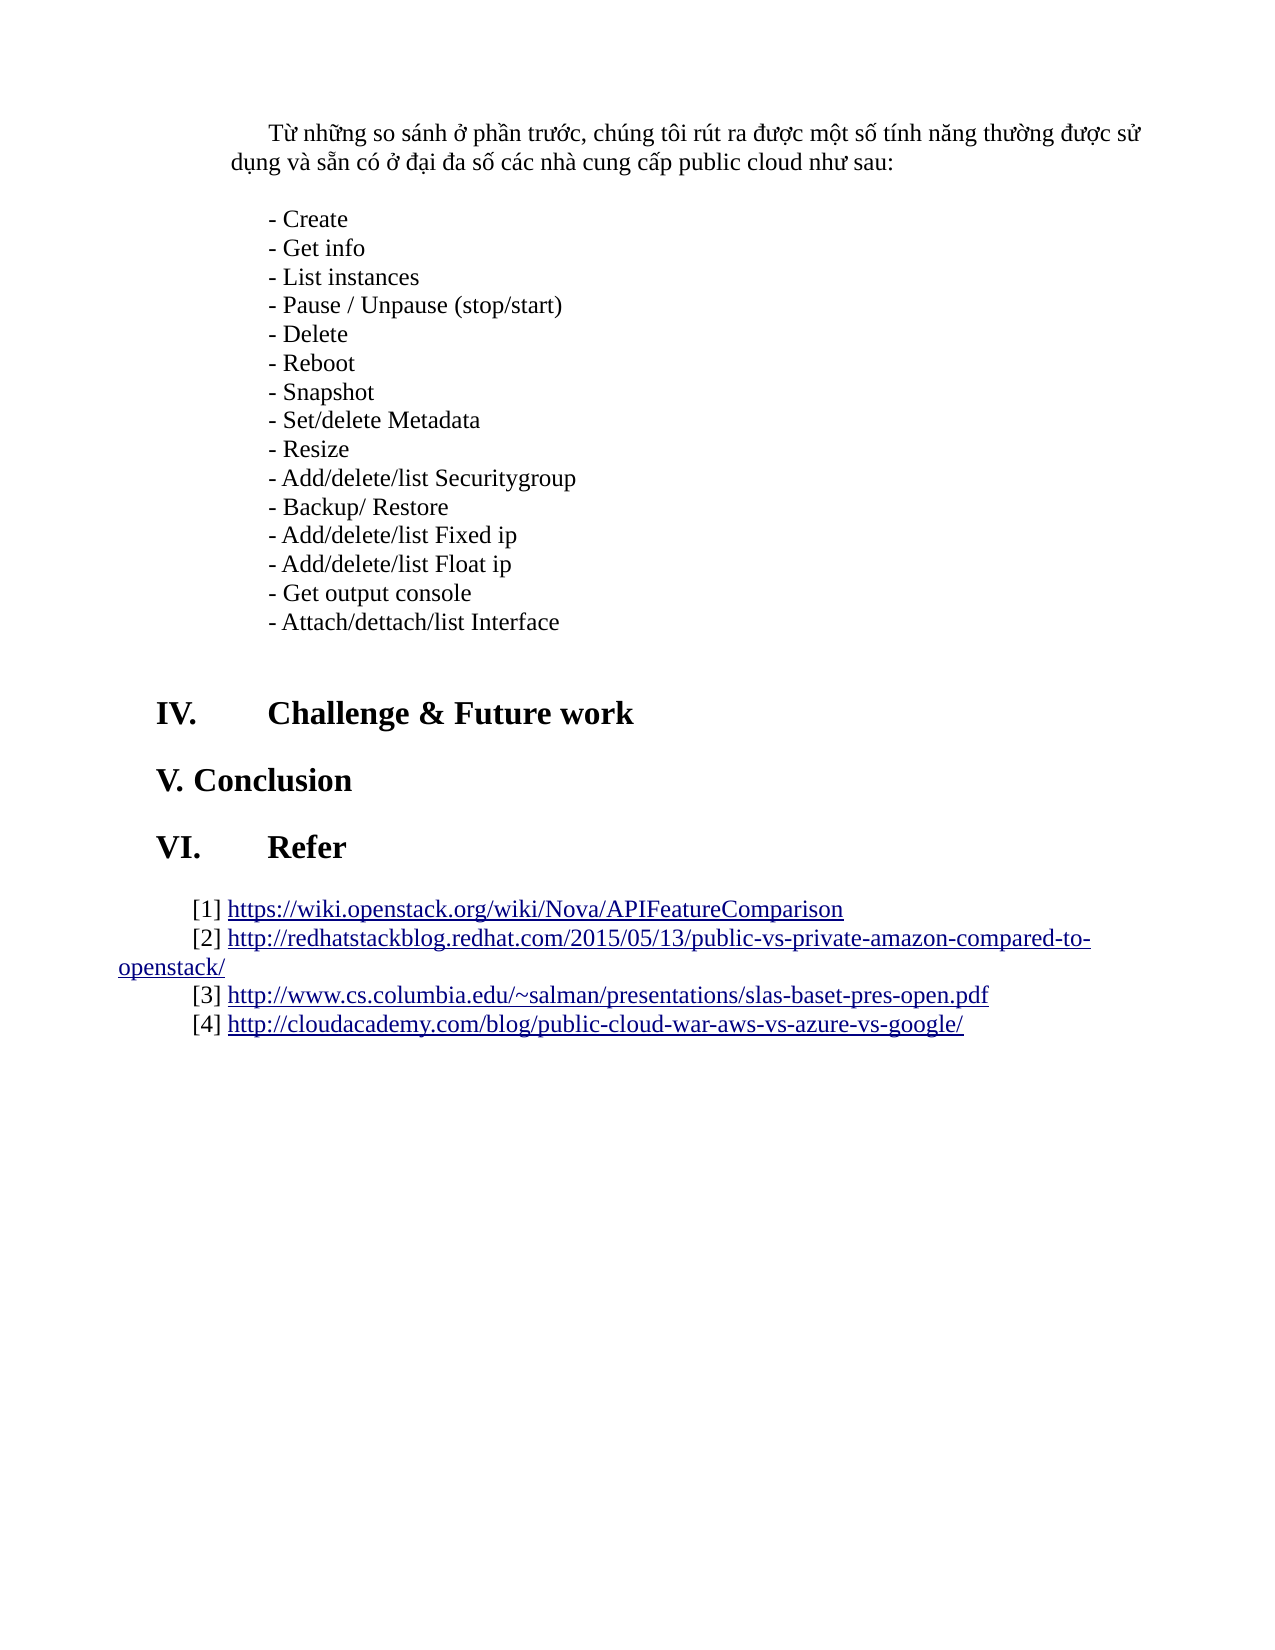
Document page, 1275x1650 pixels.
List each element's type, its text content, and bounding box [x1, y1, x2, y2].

text - Get info [231, 233, 1157, 262]
text [4] http://cloudacademy.com/blog/public-cloud-war-aws-vs-azure-vs-google/ [118, 1009, 1157, 1038]
text - Snapshot [231, 377, 1157, 406]
text - Resize [231, 434, 1157, 463]
text - Add/delete/list Float ip [231, 549, 1157, 578]
text - Create [231, 204, 1157, 233]
text [1] https://wiki.openstack.org/wiki/Nova/APIFeatureComparison [118, 894, 1157, 923]
text - Pause / Unpause (stop/start) [231, 291, 1157, 319]
text - Add/delete/list Securitygroup [231, 463, 1157, 492]
text [3] http://www.cs.columbia.edu/~salman/presentations/slas-baset-pres-open.pdf [118, 981, 1157, 1009]
list Challenge & Future work [156, 693, 1157, 731]
text - List instances [231, 262, 1157, 291]
text - Reboot [231, 348, 1157, 377]
text - Set/delete Metadata [231, 406, 1157, 434]
text [2] http://redhatstackblog.redhat.com/2015/05/13/public-vs-private-amazon-compared-to-openstack/ [118, 923, 1157, 981]
text - Delete [231, 319, 1157, 348]
text - Backup/ Restore [231, 492, 1157, 521]
text - Add/delete/list Fixed ip [231, 521, 1157, 549]
text - Get output console [231, 578, 1157, 607]
text Từ những so sánh ở phần trước, chúng tôi rút ra được một số tính năng thường được sử dụng và sẵn có ở đại đa số các nhà cung cấp public cloud như sau: [231, 118, 1157, 176]
list Refer [156, 827, 1157, 866]
list Conclusion [156, 760, 1157, 798]
text - Attach/dettach/list Interface [231, 607, 1157, 636]
